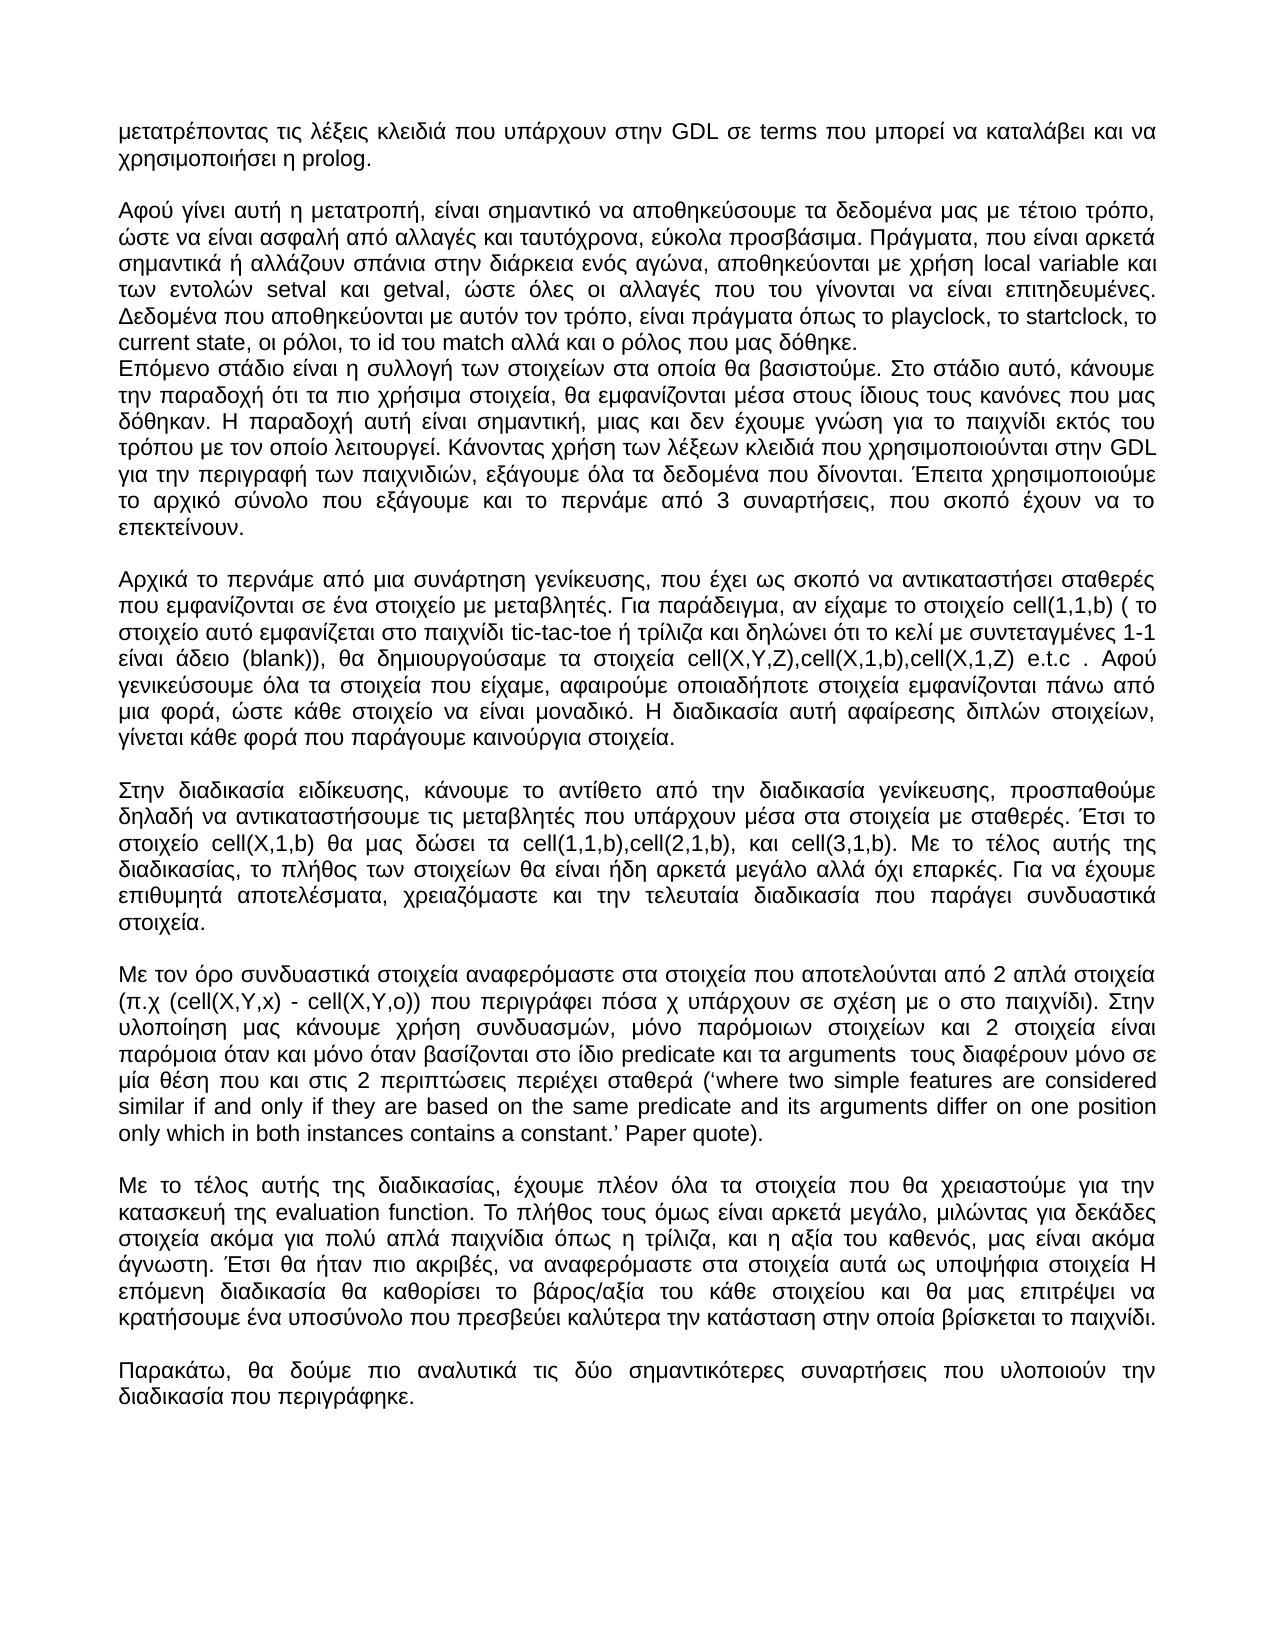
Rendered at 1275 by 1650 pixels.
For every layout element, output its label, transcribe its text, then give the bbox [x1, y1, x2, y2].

text Στην διαδικασία ειδίκευσης, κάνουμε το αντίθετο από την διαδικασία γενίκευσης, προσπαθούμε δηλαδή να αντικαταστήσουμε τις μεταβλητές που υπάρχουν μέσα στα στοιχεία με σταθερές. Έτσι το στοιχείο cell(X,1,b) θα μας δώσει τα cell(1,1,b),cell(2,1,b), και cell(3,1,b). Με το τέλος αυτής της διαδικασίας, το πλήθος των στοιχείων θα είναι ήδη αρκετά μεγάλο αλλά όχι επαρκές. Για να έχουμε επιθυμητά αποτελέσματα, χρειαζόμαστε και την τελευταία διαδικασία που παράγει συνδυαστικά στοιχεία. [118, 777, 1157, 935]
text Με το τέλος αυτής της διαδικασίας, έχουμε πλέον όλα τα στοιχεία που θα χρειαστούμε για την κατασκευή της evaluation function. Το πλήθος τους όμως είναι αρκετά μεγάλο, μιλώντας για δεκάδες στοιχεία ακόμα για πολύ απλά παιχνίδια όπως η τρίλιζα, και η αξία του καθενός, μας είναι ακόμα άγνωστη. Έτσι θα ήταν πιο ακριβές, να αναφερόμαστε στα στοιχεία αυτά ως υποψήφια στοιχεία Η επόμενη διαδικασία θα καθορίσει το βάρος/αξία του κάθε στοιχείου και θα μας επιτρέψει να κρατήσουμε ένα υποσύνολο που πρεσβεύει καλύτερα την κατάσταση στην οποία βρίσκεται το παιχνίδι. [118, 1172, 1157, 1330]
text Επόμενο στάδιο είναι η συλλογή των στοιχείων στα οποία θα βασιστούμε. Στο στάδιο αυτό, κάνουμε την παραδοχή ότι τα πιο χρήσιμα στοιχεία, θα εμφανίζονται μέσα στους ίδιους τους κανόνες που μας δόθηκαν. Η παραδοχή αυτή είναι σημαντική, μιας και δεν έχουμε γνώση για το παιχνίδι εκτός του τρόπου με τον οποίο λειτουργεί. Κάνοντας χρήση των λέξεων κλειδιά που χρησιμοποιούνται στην GDL για την περιγραφή των παιχνιδιών, εξάγουμε όλα τα δεδομένα που δίνονται. Έπειτα χρησιμοποιούμε το αρχικό σύνολο που εξάγουμε και το περνάμε από 3 συναρτήσεις, που σκοπό έχουν να το επεκτείνουν. [118, 355, 1157, 540]
text Αρχικά το περνάμε από μια συνάρτηση γενίκευσης, που έχει ως σκοπό να αντικαταστήσει σταθερές που εμφανίζονται σε ένα στοιχείο με μεταβλητές. Για παράδειγμα, αν είχαμε το στοιχείο cell(1,1,b) ( το στοιχείο αυτό εμφανίζεται στο παιχνίδι tic-tac-toe ή τρίλιζα και δηλώνει ότι το κελί με συντεταγμένες 1-1 είναι άδειο (blank)), θα δημιουργούσαμε τα στοιχεία cell(X,Y,Z),cell(X,1,b),cell(X,1,Z) e.t.c . Αφού γενικεύσουμε όλα τα στοιχεία που είχαμε, αφαιρούμε οποιαδήποτε στοιχεία εμφανίζονται πάνω από μια φορά, ώστε κάθε στοιχείο να είναι μοναδικό. Η διαδικασία αυτή αφαίρεσης διπλών στοιχείων, γίνεται κάθε φορά που παράγουμε καινούργια στοιχεία. [118, 566, 1157, 751]
text Αφού γίνει αυτή η μετατροπή, είναι σημαντικό να αποθηκεύσουμε τα δεδομένα μας με τέτοιο τρόπο, ώστε να είναι ασφαλή από αλλαγές και ταυτόχρονα, εύκολα προσβάσιμα. Πράγματα, που είναι αρκετά σημαντικά ή αλλάζουν σπάνια στην διάρκεια ενός αγώνα, αποθηκεύονται με χρήση local variable και των εντολών setval και getval, ώστε όλες οι αλλαγές που του γίνονται να είναι επιτηδευμένες. Δεδομένα που αποθηκεύονται με αυτόν τον τρόπο, είναι πράγματα όπως το playclock, το startclock, το current state, οι ρόλοι, το id του match αλλά και ο ρόλος που μας δόθηκε. [118, 197, 1157, 355]
text Με τον όρο συνδυαστικά στοιχεία αναφερόμαστε στα στοιχεία που αποτελούνται από 2 απλά στοιχεία (π.χ (cell(X,Y,x) - cell(X,Y,o)) που περιγράφει πόσα χ υπάρχουν σε σχέση με ο στο παιχνίδι). Στην υλοποίηση μας κάνουμε χρήση συνδυασμών, μόνο παρόμοιων στοιχείων και 2 στοιχεία είναι παρόμοια όταν και μόνο όταν βασίζονται στο ίδιο predicate και τα arguments τους διαφέρουν μόνο σε μία θέση που και στις 2 περιπτώσεις περιέχει σταθερά (‘where two simple features are considered similar if and only if they are based on the same predicate and its arguments differ on one position only which in both instances contains a constant.’ Paper quote). [118, 961, 1157, 1146]
text Παρακάτω, θα δούμε πιο αναλυτικά τις δύο σημαντικότερες συναρτήσεις που υλοποιούν την διαδικασία που περιγράφηκε. [118, 1357, 1157, 1409]
text μετατρέποντας τις λέξεις κλειδιά που υπάρχουν στην GDL σε terms που μπορεί να καταλάβει και να χρησιμοποιήσει η prolog. [118, 118, 1157, 171]
